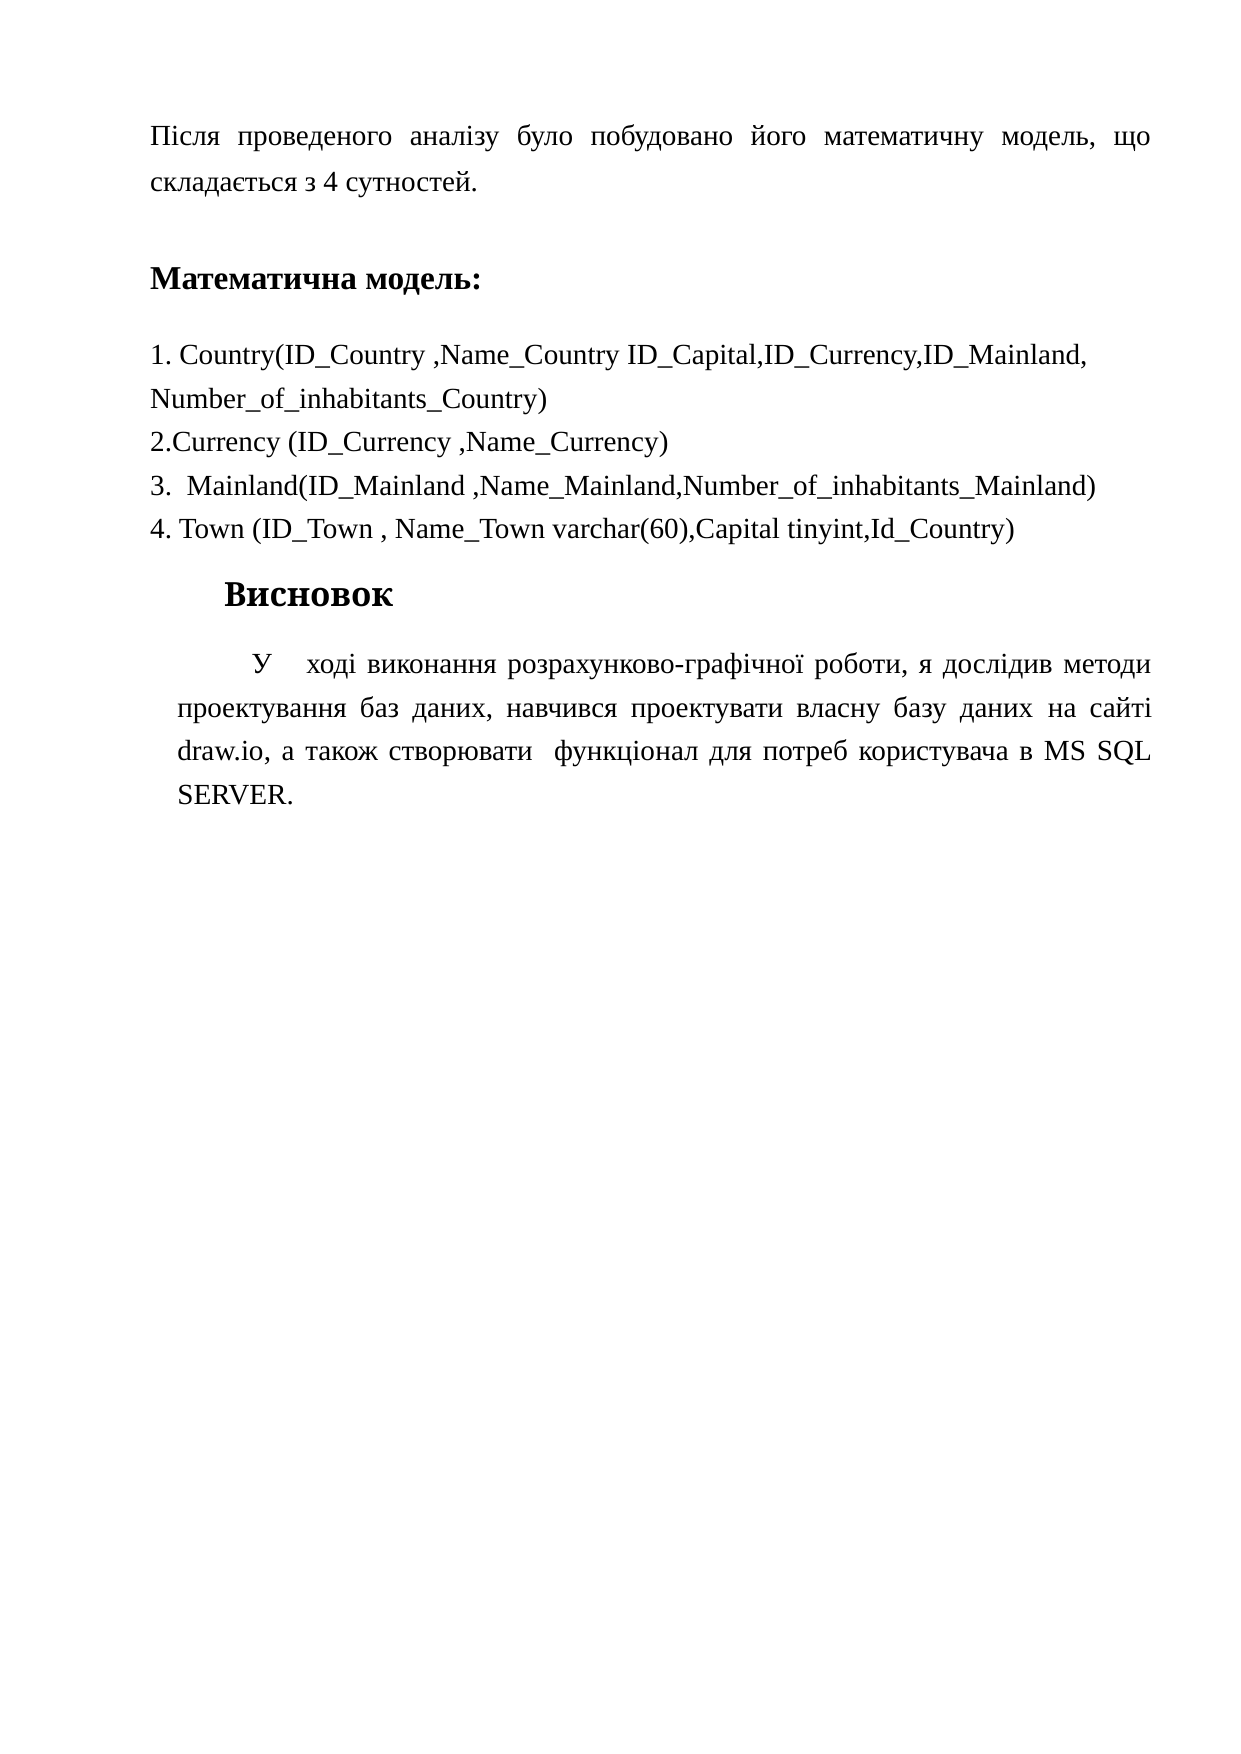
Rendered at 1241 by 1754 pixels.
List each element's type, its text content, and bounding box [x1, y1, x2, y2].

text Після проведеного аналізу було побудовано його математичну модель, що складається з 4 сутностей. [150, 118, 1152, 198]
text 3. Mainland(ID_Mainland ,Name_Mainland,Number_of_inhabitants_Mainland) [150, 468, 1152, 502]
text 4. Town (ID_Town , Name_Town varchar(60),Capital tinyint,Id_Сountry) [150, 512, 1152, 545]
text Математична модель: [150, 273, 1152, 294]
list ході виконання розрахунково-графічної роботи, я дослідив методи проектування баз даних, навчився проектувати власну базу даних на сайті draw.io, а також створювати функціонал для потреб користувача в MS SQL SERVER. [177, 646, 1152, 811]
text 1. Сountry(ID_Сountry ,Name_Сountry ID_Capital,ID_Сurrency,ID_Mainland, Number_of_inhabitants_Country) [150, 337, 1152, 414]
text 2.Сurrency (ID_Сurrency ,Name_Сurrency) [150, 424, 1152, 458]
text Висновок [150, 576, 1152, 614]
